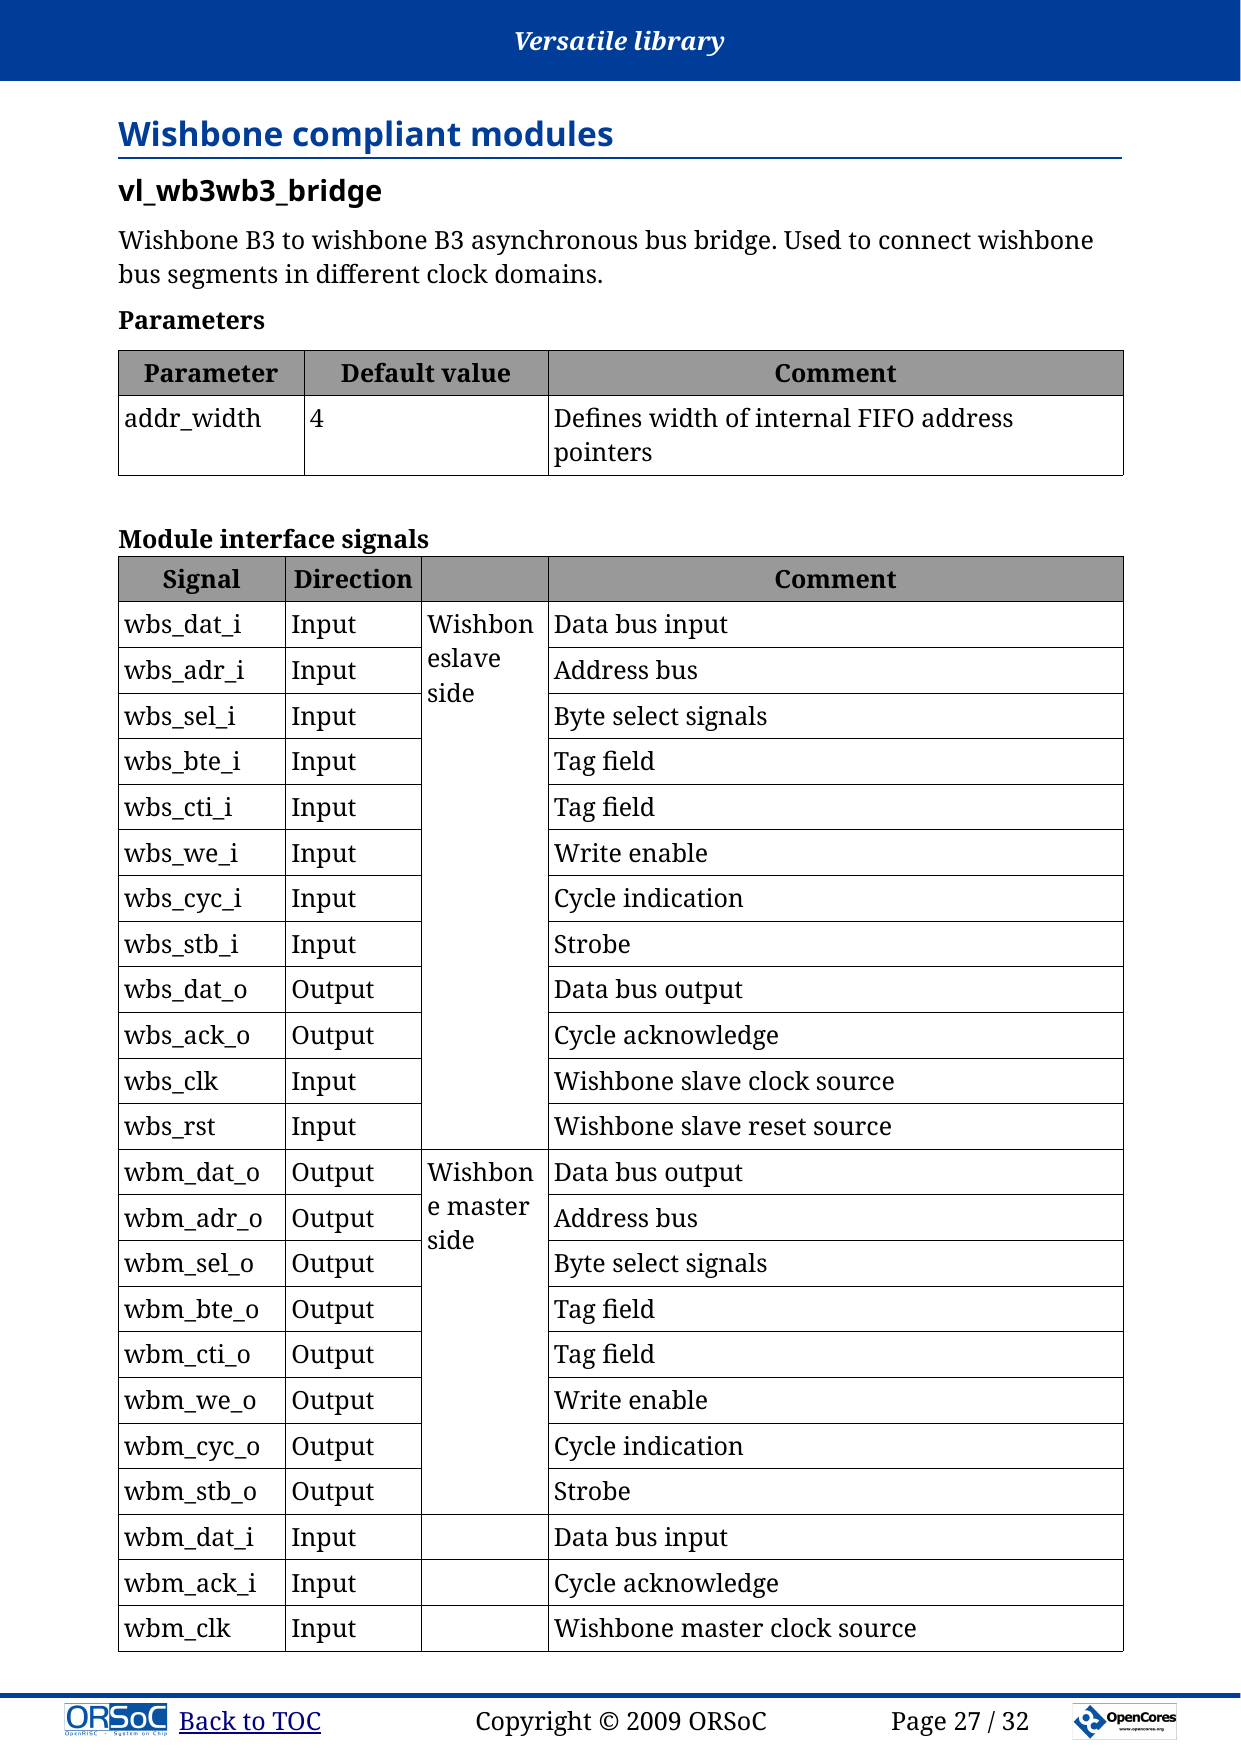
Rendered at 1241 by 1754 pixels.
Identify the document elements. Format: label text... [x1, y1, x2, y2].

table_cell Cycle indication [549, 876, 1123, 921]
table_cell Input [286, 922, 421, 966]
table_cell wbm_we_o [119, 1378, 285, 1422]
table_cell Write enable [549, 830, 1123, 875]
table_cell wbm_cyc_o [119, 1424, 285, 1468]
table_cell Wishbone master side [422, 1150, 548, 1514]
table_cell Address bus [549, 648, 1123, 692]
table_cell Input [286, 1104, 421, 1149]
table_cell Data bus input [549, 1515, 1123, 1559]
table_cell Address bus [549, 1195, 1123, 1240]
picture [64, 1703, 168, 1736]
table_cell addr_width [119, 396, 304, 475]
table_cell Tag field [549, 785, 1123, 829]
table_cell Byte select signals [549, 694, 1123, 738]
table_cell Cycle acknowledge [549, 1013, 1123, 1057]
table_cell Strobe [549, 922, 1123, 966]
table_cell wbs_adr_i [119, 648, 285, 692]
table_cell wbs_cyc_i [119, 876, 285, 921]
table_header [422, 557, 548, 601]
table_cell wbm_cti_o [119, 1332, 285, 1377]
picture [1072, 1703, 1177, 1740]
table_cell Input [286, 739, 421, 784]
table_cell wbm_dat_o [119, 1150, 285, 1194]
table_cell 4 [305, 396, 548, 475]
table_cell [422, 1560, 548, 1605]
table_cell Input [286, 876, 421, 921]
table_cell Strobe [549, 1469, 1123, 1514]
table_cell wbm_bte_o [119, 1287, 285, 1331]
table_cell wbm_clk [119, 1606, 285, 1651]
table_cell Tag field [549, 739, 1123, 784]
table_cell Input [286, 1515, 421, 1559]
table_cell Input [286, 694, 421, 738]
table_cell Output [286, 1469, 421, 1514]
table_header Signal [119, 557, 285, 601]
table_cell Output [286, 1013, 421, 1057]
table_cell Output [286, 1195, 421, 1240]
subtitle vl_wb3wb3_bridge [118, 171, 1122, 210]
table_cell Output [286, 1332, 421, 1377]
table_cell wbs_dat_i [119, 602, 285, 647]
table_cell wbs_we_i [119, 830, 285, 875]
text Parameters [118, 303, 1122, 337]
table_cell wbm_sel_o [119, 1241, 285, 1286]
table_cell wbs_clk [119, 1059, 285, 1103]
table_cell wbs_cti_i [119, 785, 285, 829]
table_header Default value [305, 351, 548, 395]
table_cell Output [286, 1424, 421, 1468]
table_cell Wishbone slave reset source [549, 1104, 1123, 1149]
table_cell Cycle acknowledge [549, 1560, 1123, 1605]
table_cell Input [286, 1560, 421, 1605]
table_header Direction [286, 557, 421, 601]
table_cell [422, 1515, 548, 1559]
table_cell Write enable [549, 1378, 1123, 1422]
table_cell Output [286, 1241, 421, 1286]
table_cell Input [286, 602, 421, 647]
table_cell Wishboneslave side [422, 602, 548, 1149]
table_cell wbs_stb_i [119, 922, 285, 966]
table_cell Input [286, 1059, 421, 1103]
table_cell Byte select signals [549, 1241, 1123, 1286]
table_cell Defines width of internal FIFO address pointers [549, 396, 1123, 475]
text Wishbone B3 to wishbone B3 asynchronous bus bridge. Used to connect wishbone bus segments in different clock domains. [118, 222, 1122, 291]
table_cell Data bus output [549, 1150, 1123, 1194]
table_cell Data bus input [549, 602, 1123, 647]
table_cell wbs_sel_i [119, 694, 285, 738]
table_cell wbm_dat_i [119, 1515, 285, 1559]
table_cell Output [286, 1287, 421, 1331]
table_cell Cycle indication [549, 1424, 1123, 1468]
table_cell Output [286, 967, 421, 1012]
table_header Parameter [119, 351, 304, 395]
table_cell Input [286, 648, 421, 692]
table_cell wbs_rst [119, 1104, 285, 1149]
table_cell wbm_adr_o [119, 1195, 285, 1240]
table_header Comment [549, 351, 1123, 395]
table_cell wbs_dat_o [119, 967, 285, 1012]
table_cell Tag field [549, 1287, 1123, 1331]
table_cell wbm_stb_o [119, 1469, 285, 1514]
subtitle Wishbone compliant modules [118, 111, 1122, 157]
table_cell Wishbone master clock source [549, 1606, 1123, 1651]
table_cell Wishbone slave clock source [549, 1059, 1123, 1103]
table_cell wbs_bte_i [119, 739, 285, 784]
table_cell wbm_ack_i [119, 1560, 285, 1605]
table_header Comment [549, 557, 1123, 601]
table_cell Output [286, 1378, 421, 1422]
table_cell Tag field [549, 1332, 1123, 1377]
table_cell Input [286, 830, 421, 875]
text Module interface signals [118, 522, 1122, 556]
table_cell Data bus output [549, 967, 1123, 1012]
table_cell [422, 1606, 548, 1651]
table_cell Output [286, 1150, 421, 1194]
table_cell Input [286, 785, 421, 829]
table_cell Input [286, 1606, 421, 1651]
table_cell wbs_ack_o [119, 1013, 285, 1057]
